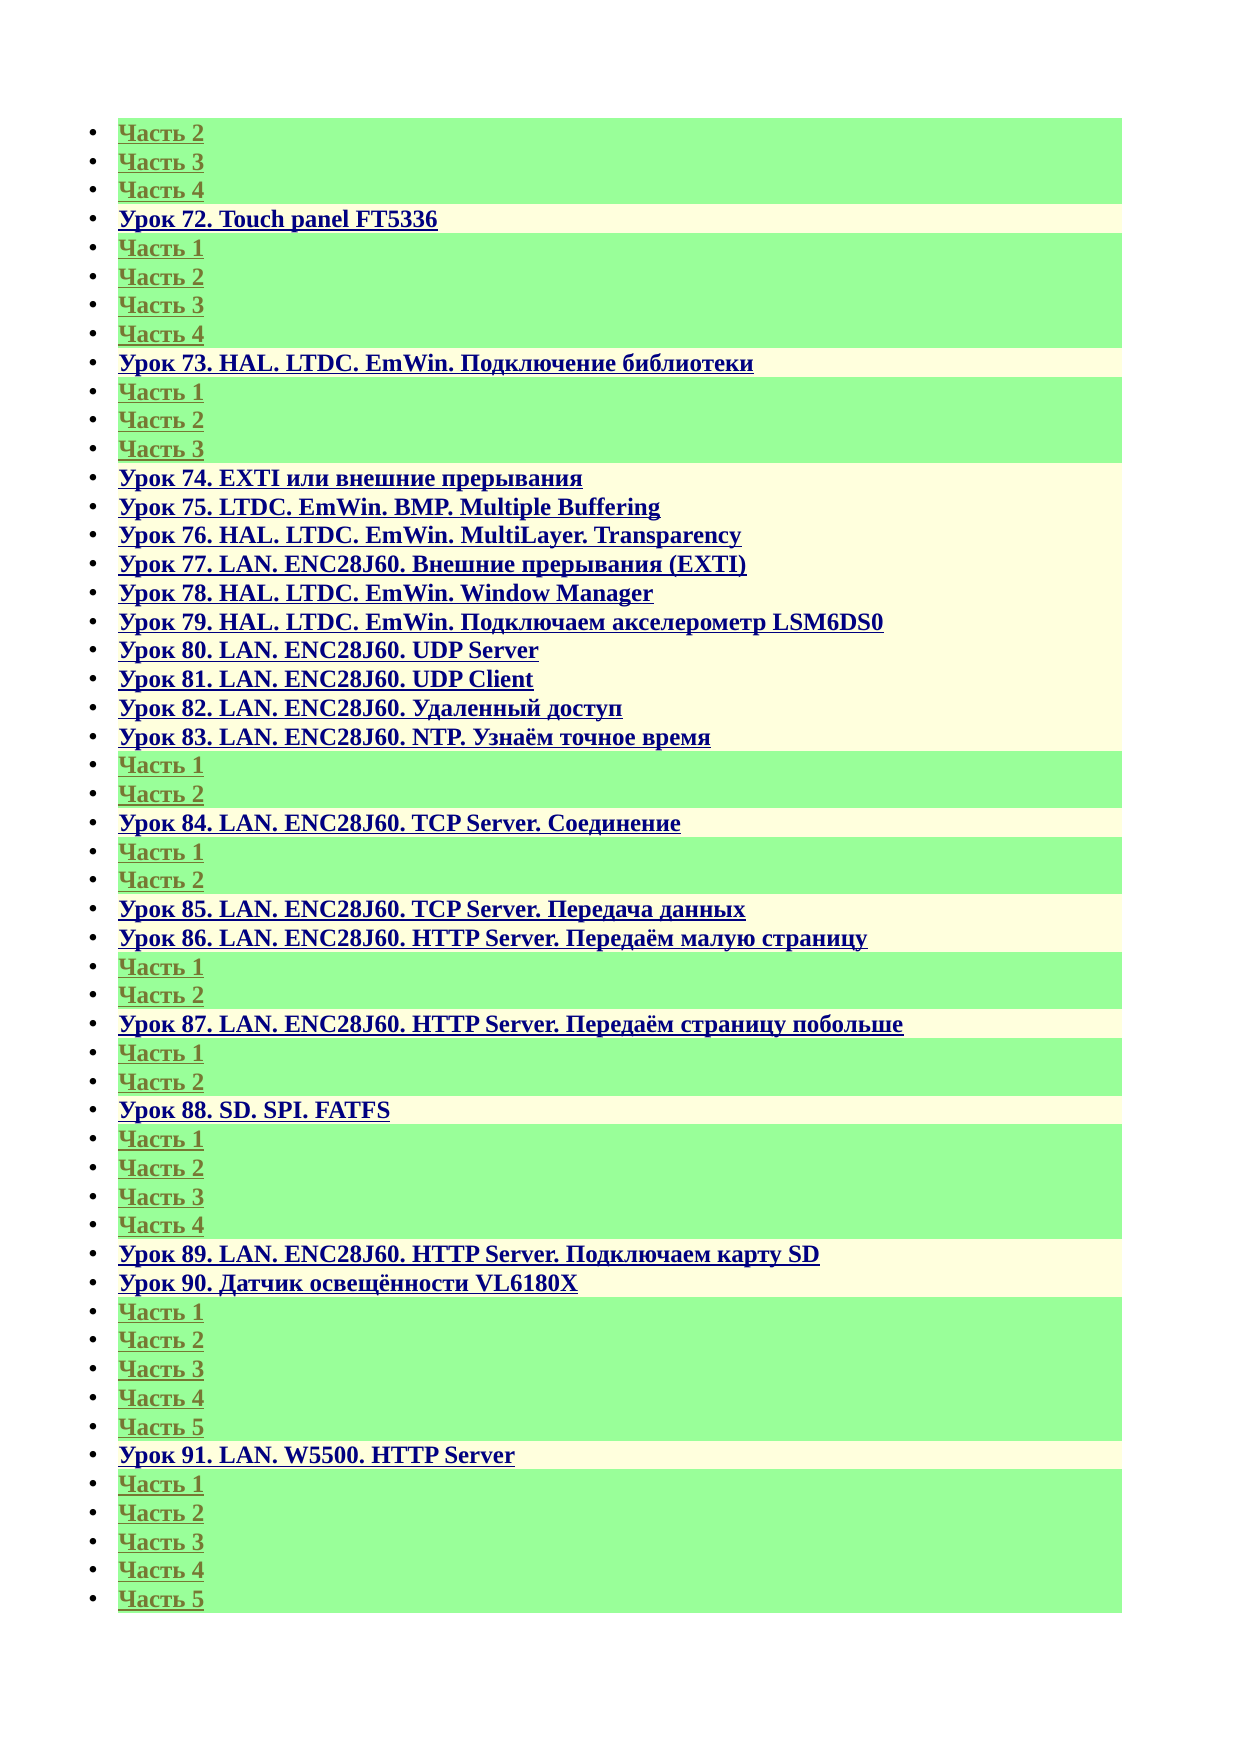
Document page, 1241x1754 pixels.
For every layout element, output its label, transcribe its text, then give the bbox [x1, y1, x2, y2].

list Часть 1 [118, 1124, 1122, 1153]
list Урок 79. HAL. LTDC. EmWin. Подключаем акселерометр LSM6DS0 [118, 607, 1122, 636]
list Урок 82. LAN. ENC28J60. Удаленный доступ [118, 693, 1122, 722]
list Часть 5 [118, 1412, 1122, 1441]
list Часть 1 [118, 837, 1122, 866]
list Часть 2 [118, 1067, 1122, 1096]
list Часть 2 [118, 981, 1122, 1009]
list Урок 89. LAN. ENC28J60. HTTP Server. Подключаем карту SD [118, 1239, 1122, 1268]
list Урок 74. EXTI или внешние прерывания [118, 463, 1122, 492]
list Урок 91. LAN. W5500. HTTP Server [118, 1441, 1122, 1469]
list Часть 2 [118, 1326, 1122, 1354]
list Часть 3 [118, 291, 1122, 319]
list Часть 1 [118, 952, 1122, 981]
list Часть 3 [118, 1527, 1122, 1556]
list Урок 76. HAL. LTDC. EmWin. MultiLayer. Transparency [118, 521, 1122, 549]
list Часть 2 [118, 1498, 1122, 1527]
list Часть 1 [118, 377, 1122, 406]
list Часть 4 [118, 1383, 1122, 1412]
list Часть 3 [118, 434, 1122, 463]
list Урок 78. HAL. LTDC. EmWin. Window Manager [118, 578, 1122, 607]
list Урок 72. Touch panel FT5336 [118, 204, 1122, 233]
list Часть 5 [118, 1584, 1122, 1613]
list Урок 84. LAN. ENC28J60. TCP Server. Соединение [118, 808, 1122, 837]
list Часть 1 [118, 1038, 1122, 1067]
list Часть 3 [118, 147, 1122, 176]
list Часть 3 [118, 1182, 1122, 1211]
list Урок 77. LAN. ENC28J60. Внешние прерывания (EXTI) [118, 549, 1122, 578]
list Урок 88. SD. SPI. FATFS [118, 1096, 1122, 1124]
list Урок 85. LAN. ENC28J60. TCP Server. Передача данных [118, 894, 1122, 923]
list Часть 3 [118, 1354, 1122, 1383]
list Часть 4 [118, 319, 1122, 348]
list Часть 2 [118, 1153, 1122, 1182]
list Урок 86. LAN. ENC28J60. HTTP Server. Передаём малую страницу [118, 923, 1122, 952]
list Часть 1 [118, 1297, 1122, 1326]
list Урок 81. LAN. ENC28J60. UDP Client [118, 664, 1122, 693]
list Часть 1 [118, 1469, 1122, 1498]
list Часть 2 [118, 262, 1122, 291]
list Урок 83. LAN. ENC28J60. NTP. Узнаём точное время [118, 722, 1122, 751]
list Часть 2 [118, 779, 1122, 808]
list Урок 90. Датчик освещённости VL6180X [118, 1268, 1122, 1297]
list Часть 2 [118, 118, 1122, 147]
list Часть 4 [118, 1211, 1122, 1239]
list Часть 2 [118, 866, 1122, 894]
list Урок 75. LTDC. EmWin. BMP. Multiple Buffering [118, 492, 1122, 521]
list Урок 73. HAL. LTDC. EmWin. Подключение библиотеки [118, 348, 1122, 377]
list Часть 1 [118, 751, 1122, 779]
list Часть 4 [118, 1556, 1122, 1584]
list Часть 1 [118, 233, 1122, 262]
list Урок 87. LAN. ENC28J60. HTTP Server. Передаём страницу побольше [118, 1009, 1122, 1038]
list Часть 2 [118, 406, 1122, 434]
list Урок 80. LAN. ENC28J60. UDP Server [118, 636, 1122, 664]
list Часть 4 [118, 176, 1122, 204]
